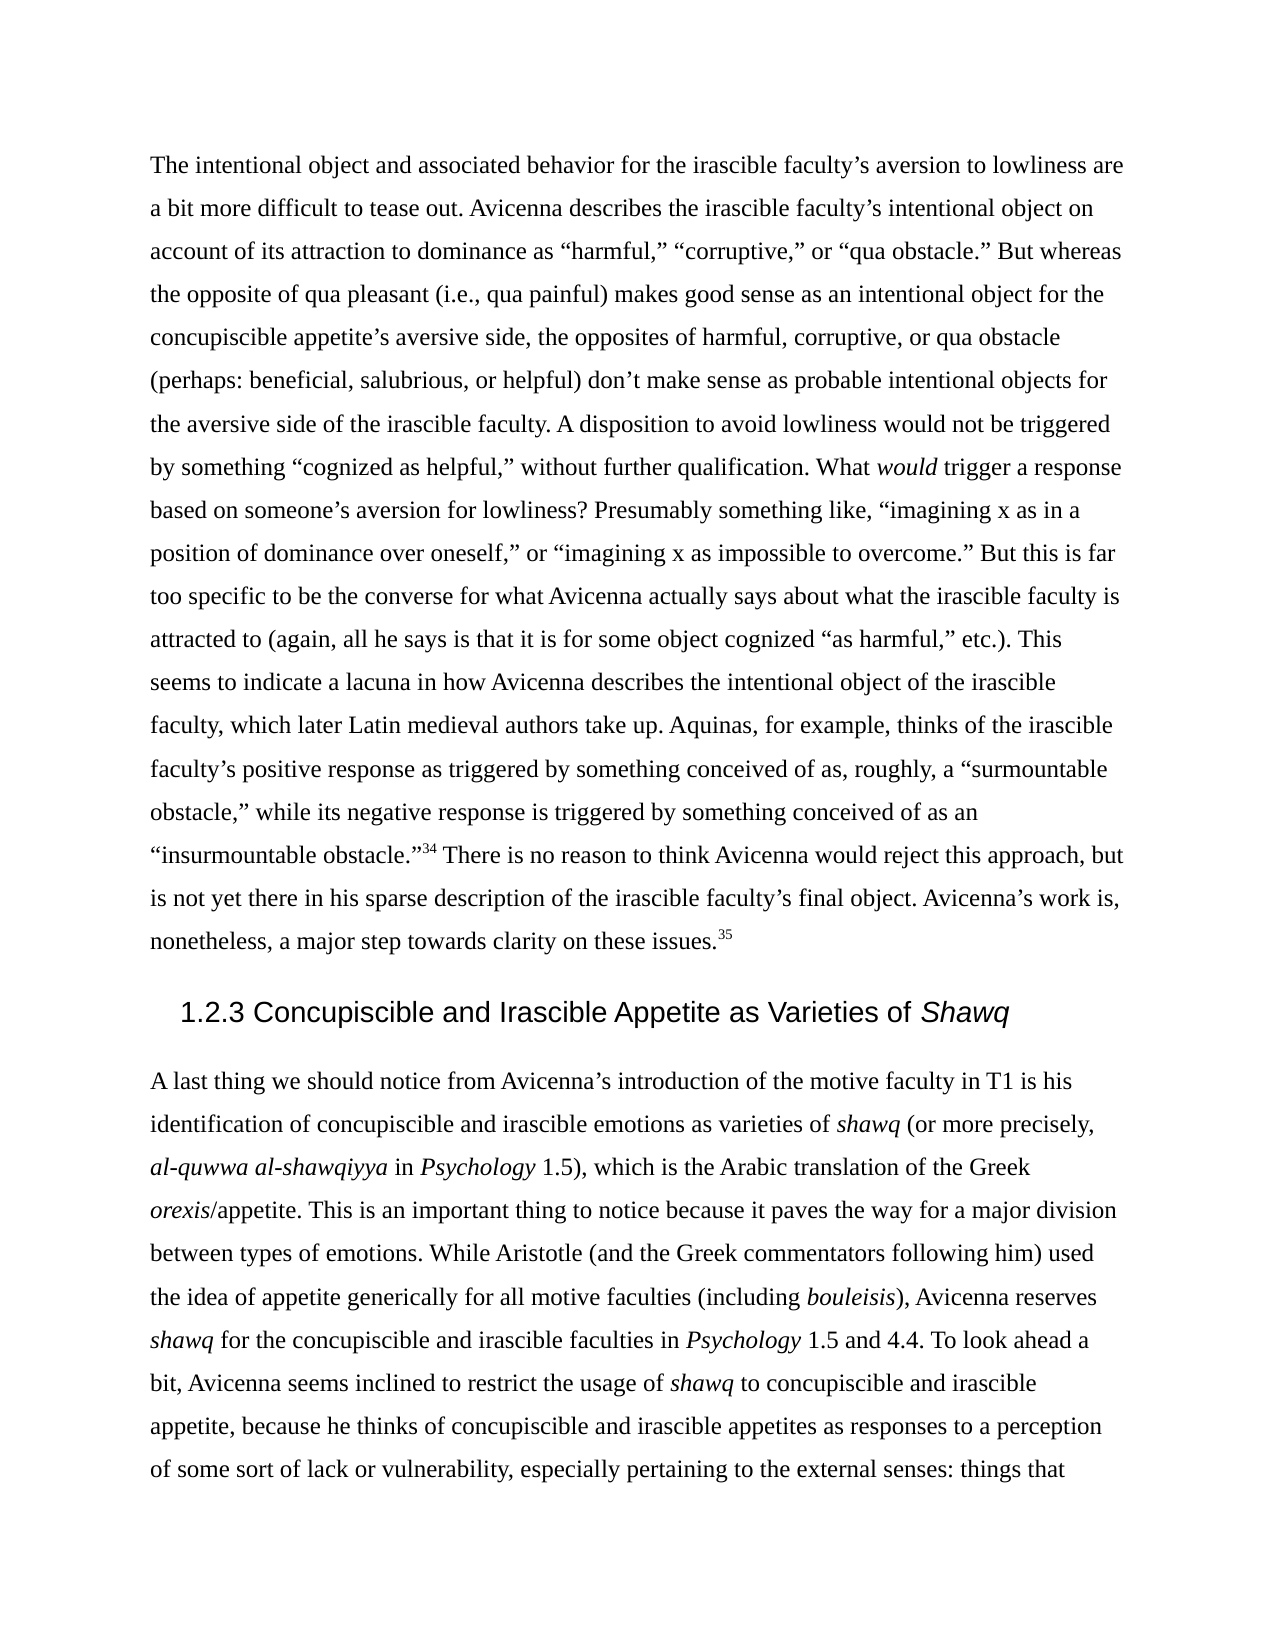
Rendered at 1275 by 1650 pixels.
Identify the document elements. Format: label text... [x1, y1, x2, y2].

text The intentional object and associated behavior for the irascible faculty’s aversion to lowliness are a bit more difficult to tease out. Avicenna describes the irascible faculty’s intentional object on account of its attraction to dominance as “harmful,” “corruptive,” or “qua obstacle.” But whereas the opposite of qua pleasant (i.e., qua painful) makes good sense as an intentional object for the concupiscible appetite’s aversive side, the opposites of harmful, corruptive, or qua obstacle (perhaps: beneficial, salubrious, or helpful) don’t make sense as probable intentional objects for the aversive side of the irascible faculty. A disposition to avoid lowliness would not be triggered by something “cognized as helpful,” without further qualification. What would trigger a response based on someone’s aversion for lowliness? Presumably something like, “imagining x as in a position of dominance over oneself,” or “imagining x as impossible to overcome.” But this is far too specific to be the converse for what Avicenna actually says about what the irascible faculty is attracted to (again, all he says is that it is for some object cognized “as harmful,” etc.). This seems to indicate a lacuna in how Avicenna describes the intentional object of the irascible faculty, which later Latin medieval authors take up. Aquinas, for example, thinks of the irascible faculty’s positive response as triggered by something conceived of as, roughly, a “surmountable obstacle,” while its negative response is triggered by something conceived of as an “insurmountable obstacle.” There is no reason to think Avicenna would reject this approach, but is not yet there in his sparse description of the irascible faculty’s final object. Avicenna’s work is, nonetheless, a major step towards clarity on these issues. [150, 150, 1125, 955]
text A last thing we should notice from Avicenna’s introduction of the motive faculty in T1 is his identification of concupiscible and irascible emotions as varieties of shawq (or more precisely, al-quwwa al-shawqiyya in Psychology 1.5), which is the Arabic translation of the Greek orexis/appetite. This is an important thing to notice because it paves the way for a major division between types of emotions. While Aristotle (and the Greek commentators following him) used the idea of appetite generically for all motive faculties (including bouleisis), Avicenna reserves shawq for the concupiscible and irascible faculties in Psychology 1.5 and 4.4. To look ahead a bit, Avicenna seems inclined to restrict the usage of shawq to concupiscible and irascible appetite, because he thinks of concupiscible and irascible appetites as responses to a perception of some sort of lack or vulnerability, especially pertaining to the external senses: things that [150, 1066, 1125, 1483]
subtitle 1.2.3 Concupiscible and Irascible Appetite as Varieties of Shawq [180, 995, 1125, 1028]
